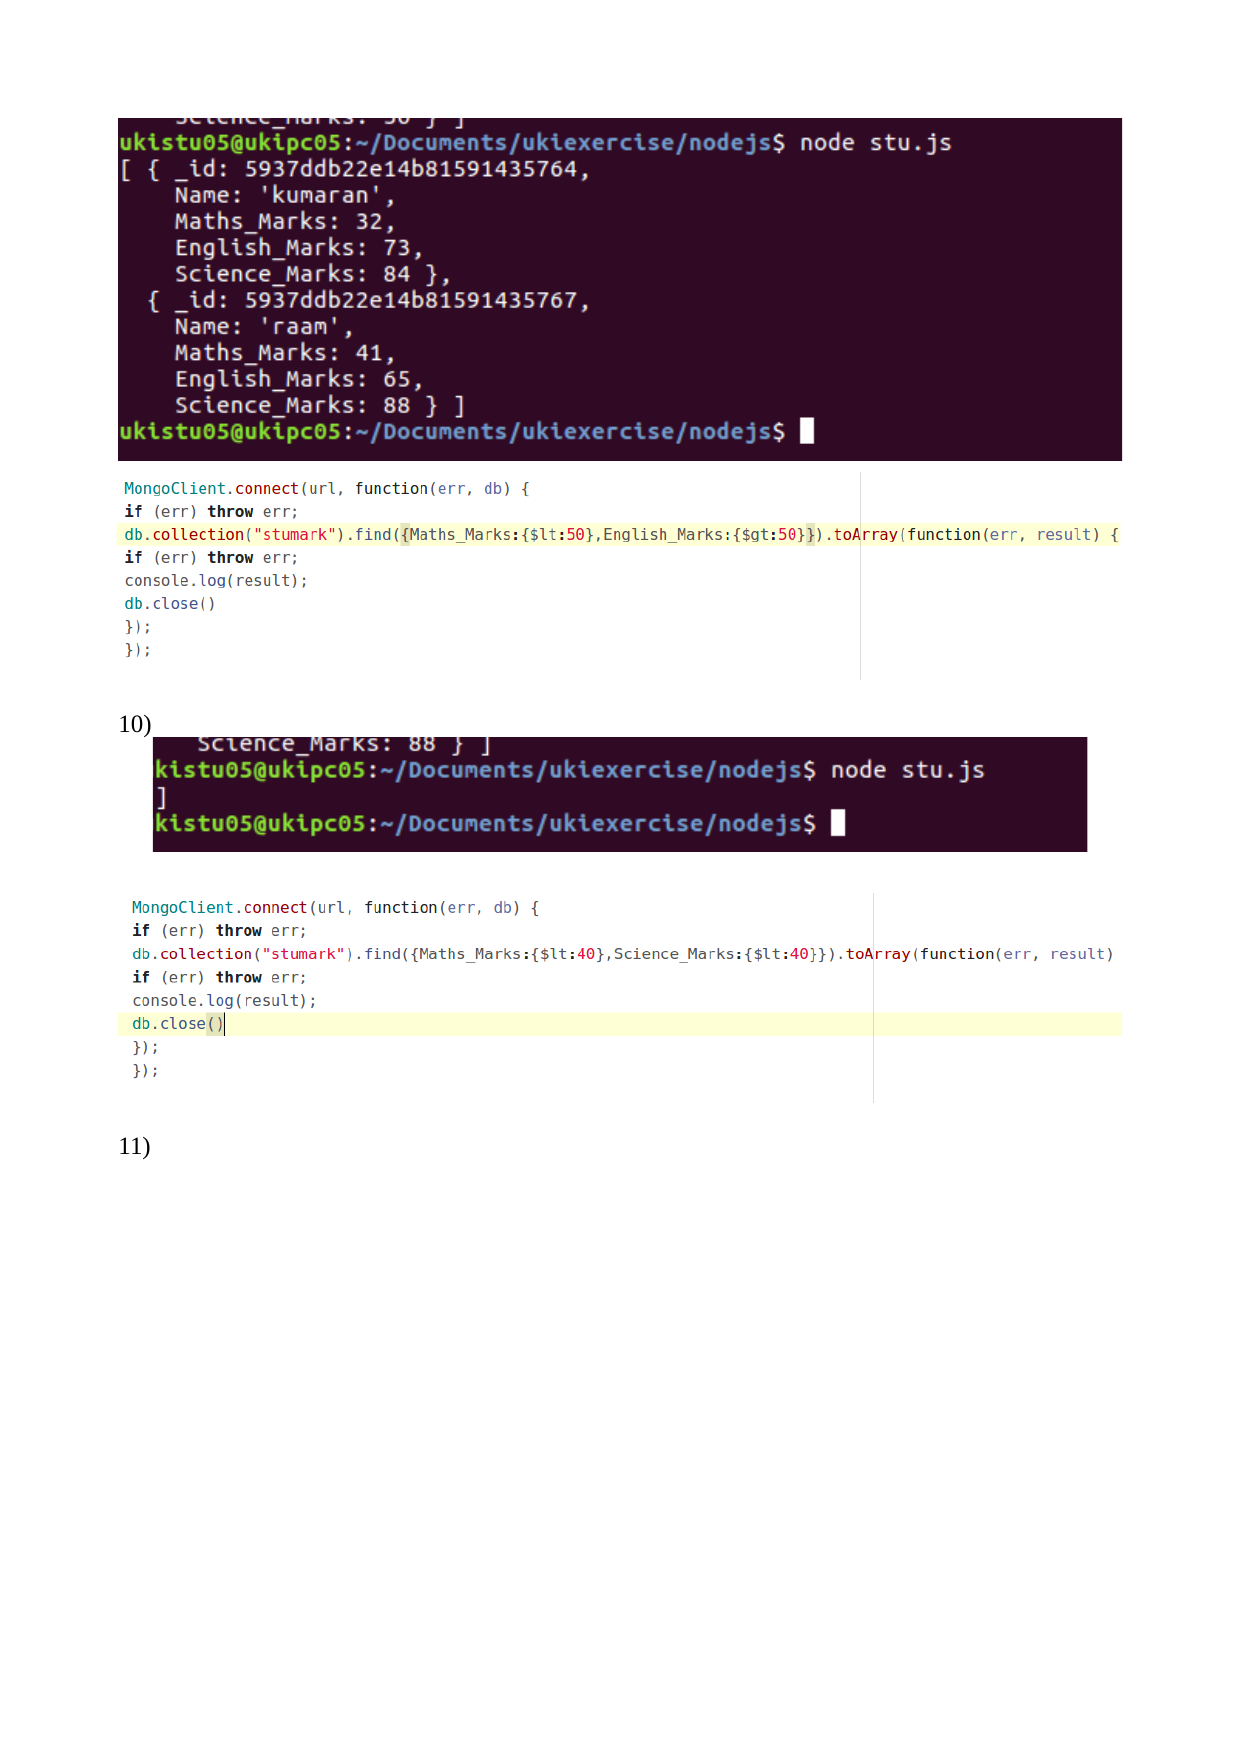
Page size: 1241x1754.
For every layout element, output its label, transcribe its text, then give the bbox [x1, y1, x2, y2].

picture [118, 893, 1123, 1103]
picture [118, 118, 1123, 461]
text 10) [118, 709, 1122, 737]
picture [152, 737, 1088, 852]
picture [116, 472, 1121, 680]
text 11) [118, 1131, 1122, 1160]
